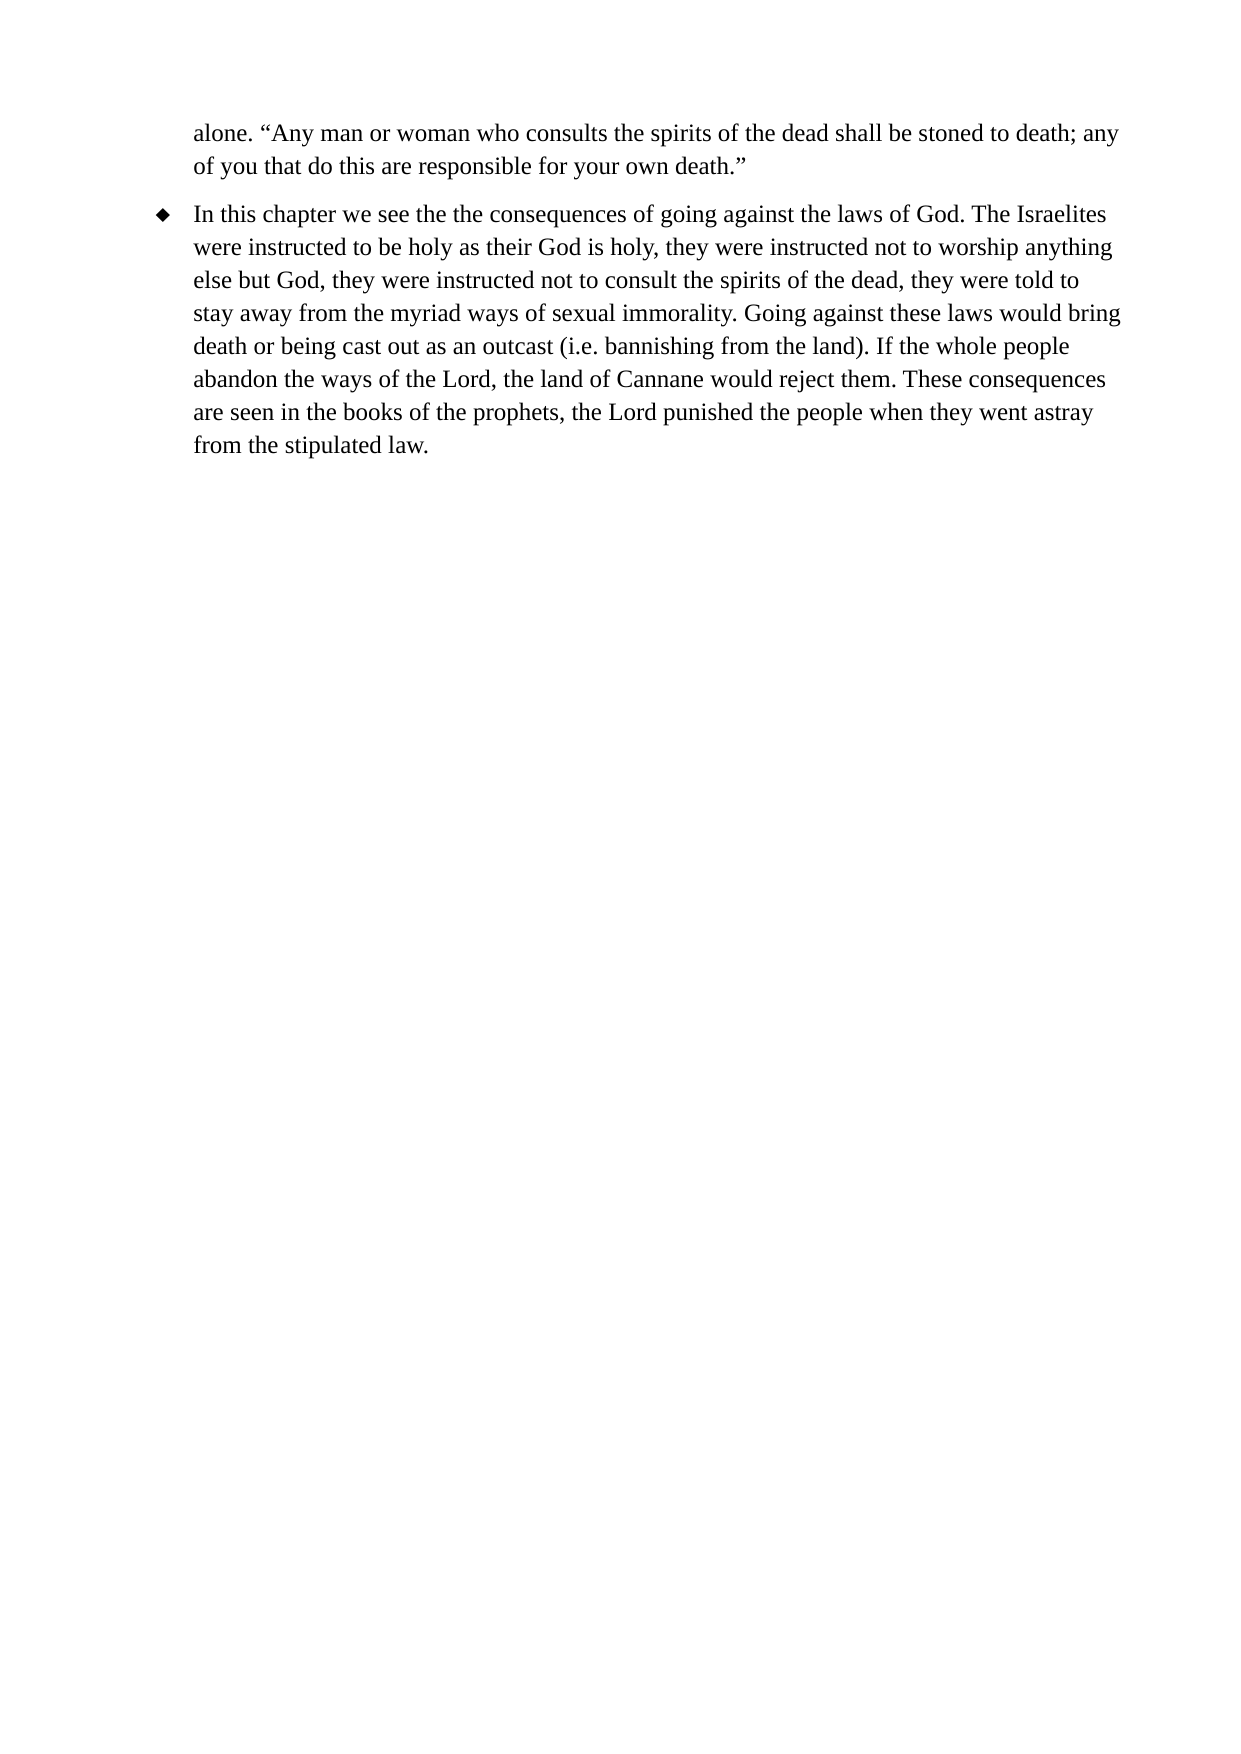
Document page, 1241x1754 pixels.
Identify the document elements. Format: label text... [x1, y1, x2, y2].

list In this chapter we see the the consequences of going against the laws of God. The Israelites were instructed to be holy as their God is holy, they were instructed not to worship anything else but God, they were instructed not to consult the spirits of the dead, they were told to stay away from the myriad ways of sexual immorality. Going against these laws would bring death or being cast out as an outcast (i.e. bannishing from the land). If the whole people abandon the ways of the Lord, the land of Cannane would reject them. These consequences are seen in the books of the prophets, the Lord punished the people when they went astray from the stipulated law. [156, 199, 1122, 459]
list alone. “Any man or woman who consults the spirits of the dead shall be stoned to death; any of you that do this are responsible for your own death.” [156, 118, 1122, 180]
